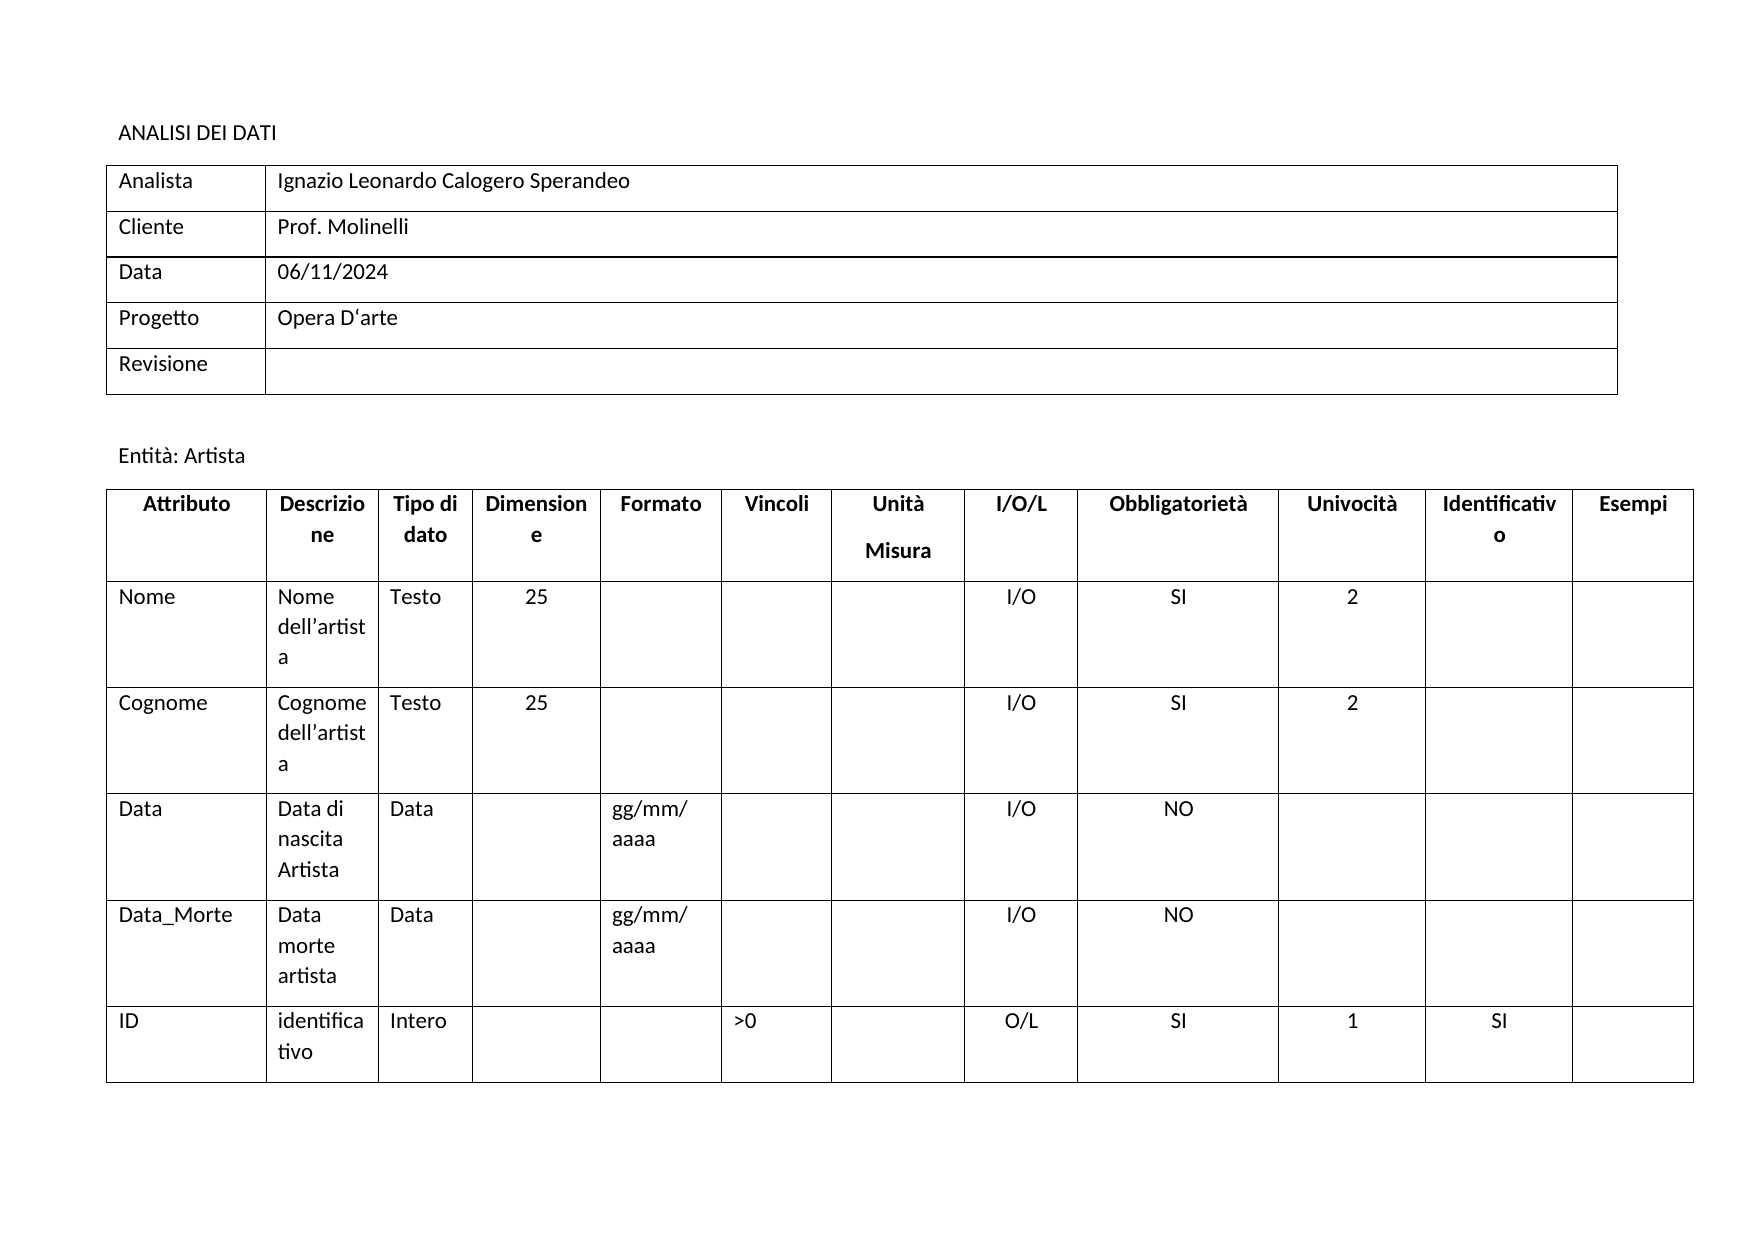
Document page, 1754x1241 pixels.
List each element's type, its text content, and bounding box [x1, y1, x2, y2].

table_cell [601, 1007, 721, 1082]
table_header Univocità [1279, 490, 1425, 581]
table_header Esempi [1573, 490, 1693, 581]
table_cell I/O [965, 794, 1077, 899]
table_cell [832, 794, 964, 899]
table_header Attributo [107, 490, 266, 581]
table_cell [1426, 582, 1572, 687]
table_cell 1 [1279, 1007, 1425, 1082]
table_cell [722, 582, 831, 687]
table_cell SI [1426, 1007, 1572, 1082]
table_cell gg/mm/aaaa [601, 794, 721, 899]
table_cell I/O [965, 901, 1077, 1006]
table_cell NO [1078, 901, 1278, 1006]
text Entità: Artista [118, 442, 1606, 469]
table_header Dimensione [473, 490, 600, 581]
table_cell Cliente [107, 212, 265, 256]
table_cell O/L [965, 1007, 1077, 1082]
table_cell Revisione [107, 349, 265, 394]
table_cell NO [1078, 794, 1278, 899]
table_cell [722, 688, 831, 793]
table_cell [1279, 901, 1425, 1006]
table_cell [1573, 901, 1693, 1006]
table_cell Cognome dell’artista [267, 688, 378, 793]
table_cell [722, 794, 831, 899]
table_cell SI [1078, 582, 1278, 687]
table_cell [832, 582, 964, 687]
table_cell [1426, 688, 1572, 793]
table_cell Data di nascita Artista [267, 794, 378, 899]
table_header I/O/L [965, 490, 1077, 581]
table_cell ID [107, 1007, 266, 1082]
table_cell SI [1078, 688, 1278, 793]
table_header Formato [601, 490, 721, 581]
table_header Identificativo [1426, 490, 1572, 581]
table_cell Data [379, 901, 472, 1006]
table_header Vincoli [722, 490, 831, 581]
table_cell [832, 1007, 964, 1082]
table_cell [1279, 794, 1425, 899]
table_cell Intero [379, 1007, 472, 1082]
table_cell Data morte artista [267, 901, 378, 1006]
table_cell 06/11/2024 [266, 258, 1617, 302]
table_header Unità Misura [832, 490, 964, 581]
table_cell [1426, 794, 1572, 899]
table_cell I/O [965, 688, 1077, 793]
table_header Descrizione [267, 490, 378, 581]
table_cell Testo [379, 582, 472, 687]
table_cell [1573, 794, 1693, 899]
table_cell [1573, 688, 1693, 793]
table_cell [473, 794, 600, 899]
table_cell 2 [1279, 688, 1425, 793]
table_cell [601, 582, 721, 687]
table_cell [832, 688, 964, 793]
table_cell [722, 901, 831, 1006]
table_cell Nome [107, 582, 266, 687]
table_cell Opera D‘arte [266, 303, 1617, 348]
table_cell I/O [965, 582, 1077, 687]
table_cell [832, 901, 964, 1006]
table_cell [1573, 1007, 1693, 1082]
table_cell 2 [1279, 582, 1425, 687]
table_cell [473, 1007, 600, 1082]
table_cell 25 [473, 582, 600, 687]
table_cell [266, 349, 1617, 394]
table_cell [1573, 582, 1693, 687]
table_header Tipo di dato [379, 490, 472, 581]
table_header Obbligatorietà [1078, 490, 1278, 581]
table_cell [1426, 901, 1572, 1006]
table_cell Data_Morte [107, 901, 266, 1006]
table_cell identificativo [267, 1007, 378, 1082]
table_cell 25 [473, 688, 600, 793]
table_cell Prof. Molinelli [266, 212, 1617, 256]
text ANALISI DEI DATI [118, 118, 1606, 146]
table_cell [473, 901, 600, 1006]
table_cell Data [107, 258, 265, 302]
table_cell Progetto [107, 303, 265, 348]
table_cell >0 [722, 1007, 831, 1082]
table_cell Testo [379, 688, 472, 793]
table_header Analista [107, 166, 265, 211]
table_cell gg/mm/aaaa [601, 901, 721, 1006]
table_cell [601, 688, 721, 793]
table_cell Nome dell’artista [267, 582, 378, 687]
table_cell Data [379, 794, 472, 899]
table_cell Data [107, 794, 266, 899]
table_cell Cognome [107, 688, 266, 793]
table_cell SI [1078, 1007, 1278, 1082]
table_header Ignazio Leonardo Calogero Sperandeo [266, 166, 1617, 211]
